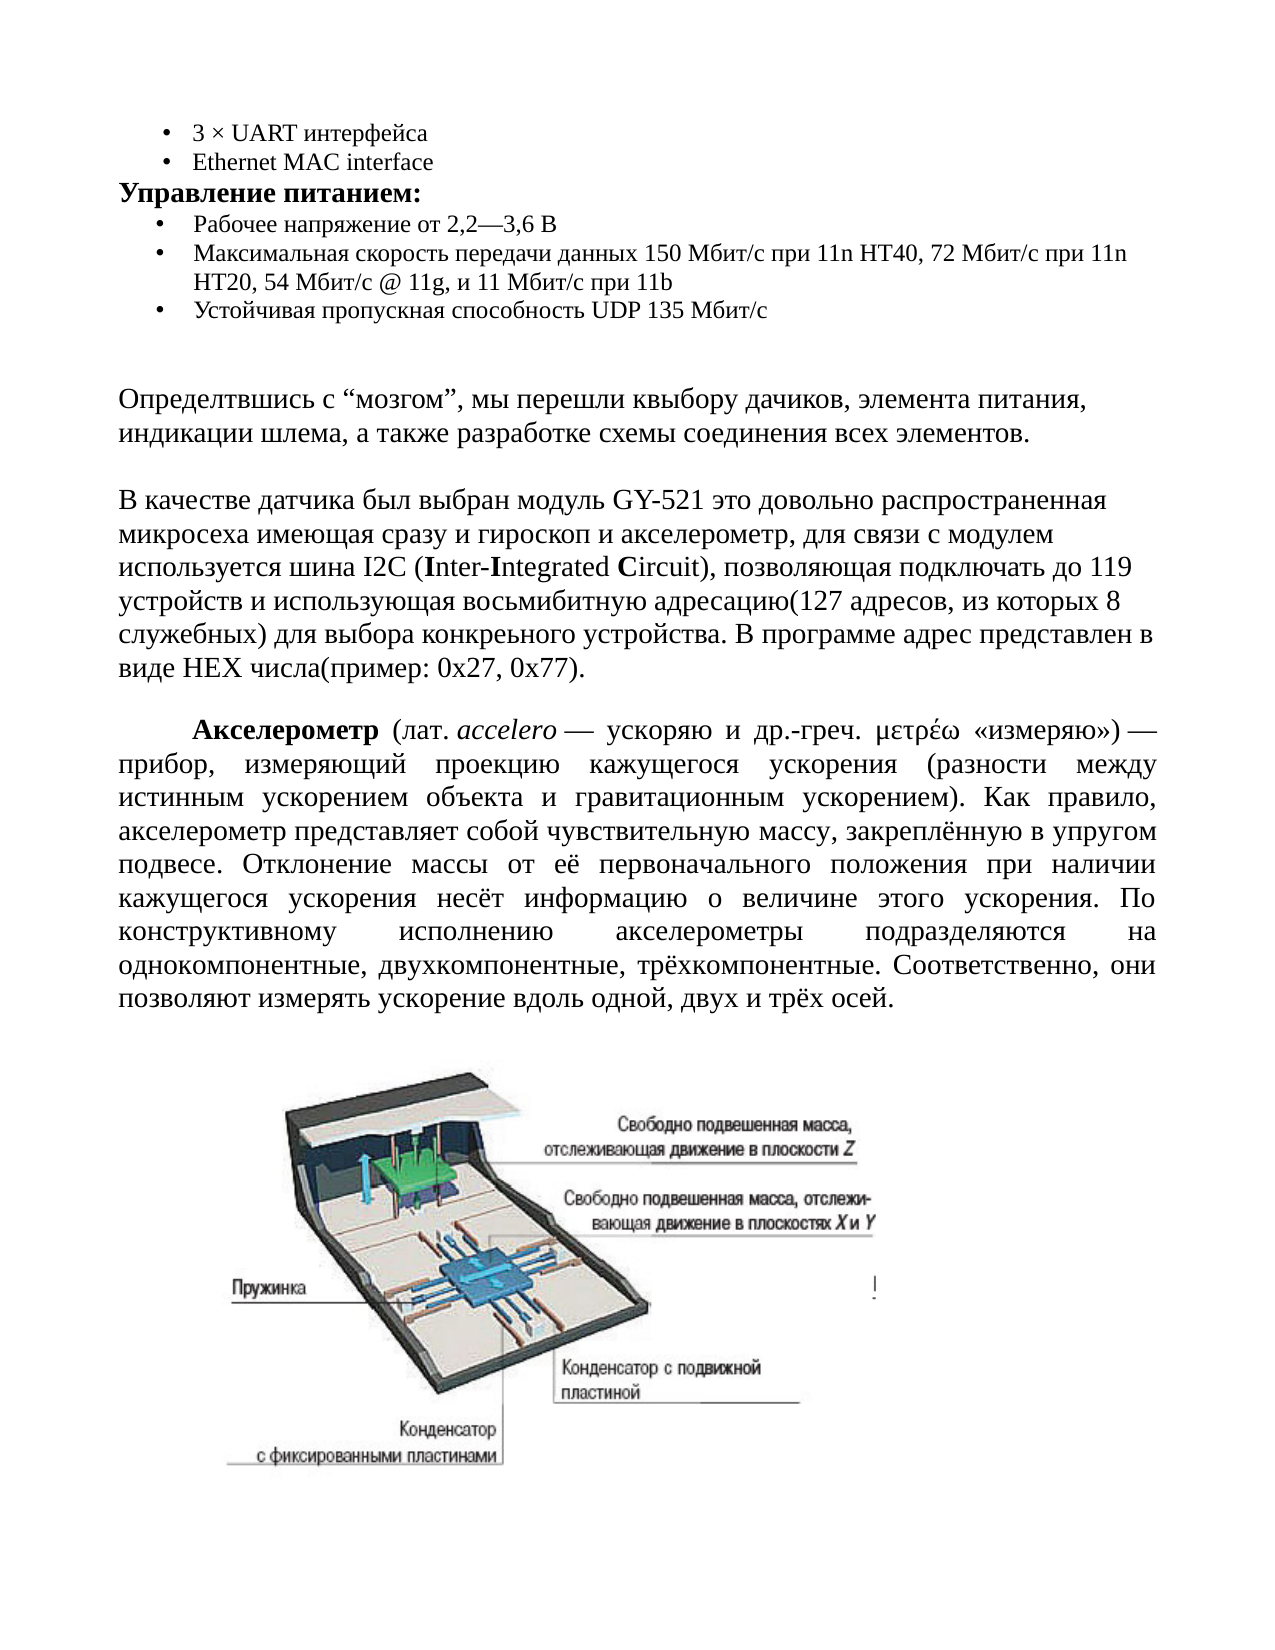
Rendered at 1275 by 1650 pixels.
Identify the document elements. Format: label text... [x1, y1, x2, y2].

text Управление питанием: [118, 176, 1157, 209]
list 3 × UART интерфейса [162, 118, 1157, 147]
text Акселерометр (лат. accelero — ускоряю и др.-греч. μετρέω «измеряю») — прибор, измеряющий проекцию кажущегося ускорения (разности между истинным ускорением объекта и гравитационным ускорением). Как правило, акселерометр представляет собой чувствительную массу, закреплённую в упругом подвесе. Отклонение массы от её первоначального положения при наличии кажущегося ускорения несёт информацию о величине этого ускорения. По конструктивному исполнению акселерометры подразделяются на однокомпонентные, двухкомпонентные, трёхкомпонентные. Соответственно, они позволяют измерять ускорение вдоль одной, двух и трёх осей. [118, 712, 1157, 1014]
picture [221, 1060, 876, 1484]
text Определтвшись с “мозгом”, мы перешли квыбору дачиков, элемента питания, индикации шлема, а также разработке схемы соединения всех элементов. [118, 382, 1157, 449]
list Устойчивая пропускная способность UDP 135 Мбит/с [156, 295, 1157, 324]
list Рабочее напряжение от 2,2—3,6 В [156, 209, 1157, 238]
text В качестве датчика был выбран модуль GY-521 это довольно распространенная микросеха имеющая сразу и гироскоп и акселерометр, для связи с модулем используется шина I2C (Inter-Integrated Circuit), позволяющая подключать до 119 устройств и использующая восьмибитную адресацию(127 адресов, из которых 8 служебных) для выбора конкреьного устройства. В программе адрес представлен в виде HEX числа(пример: 0x27, 0x77). [118, 482, 1157, 683]
list Максимальная скорость передачи данных 150 Мбит/с при 11n HT40, 72 Мбит/с при 11n HT20, 54 Мбит/с @ 11g, и 11 Мбит/с при 11b [156, 238, 1157, 295]
list Ethernet MAC interface [162, 147, 1157, 176]
